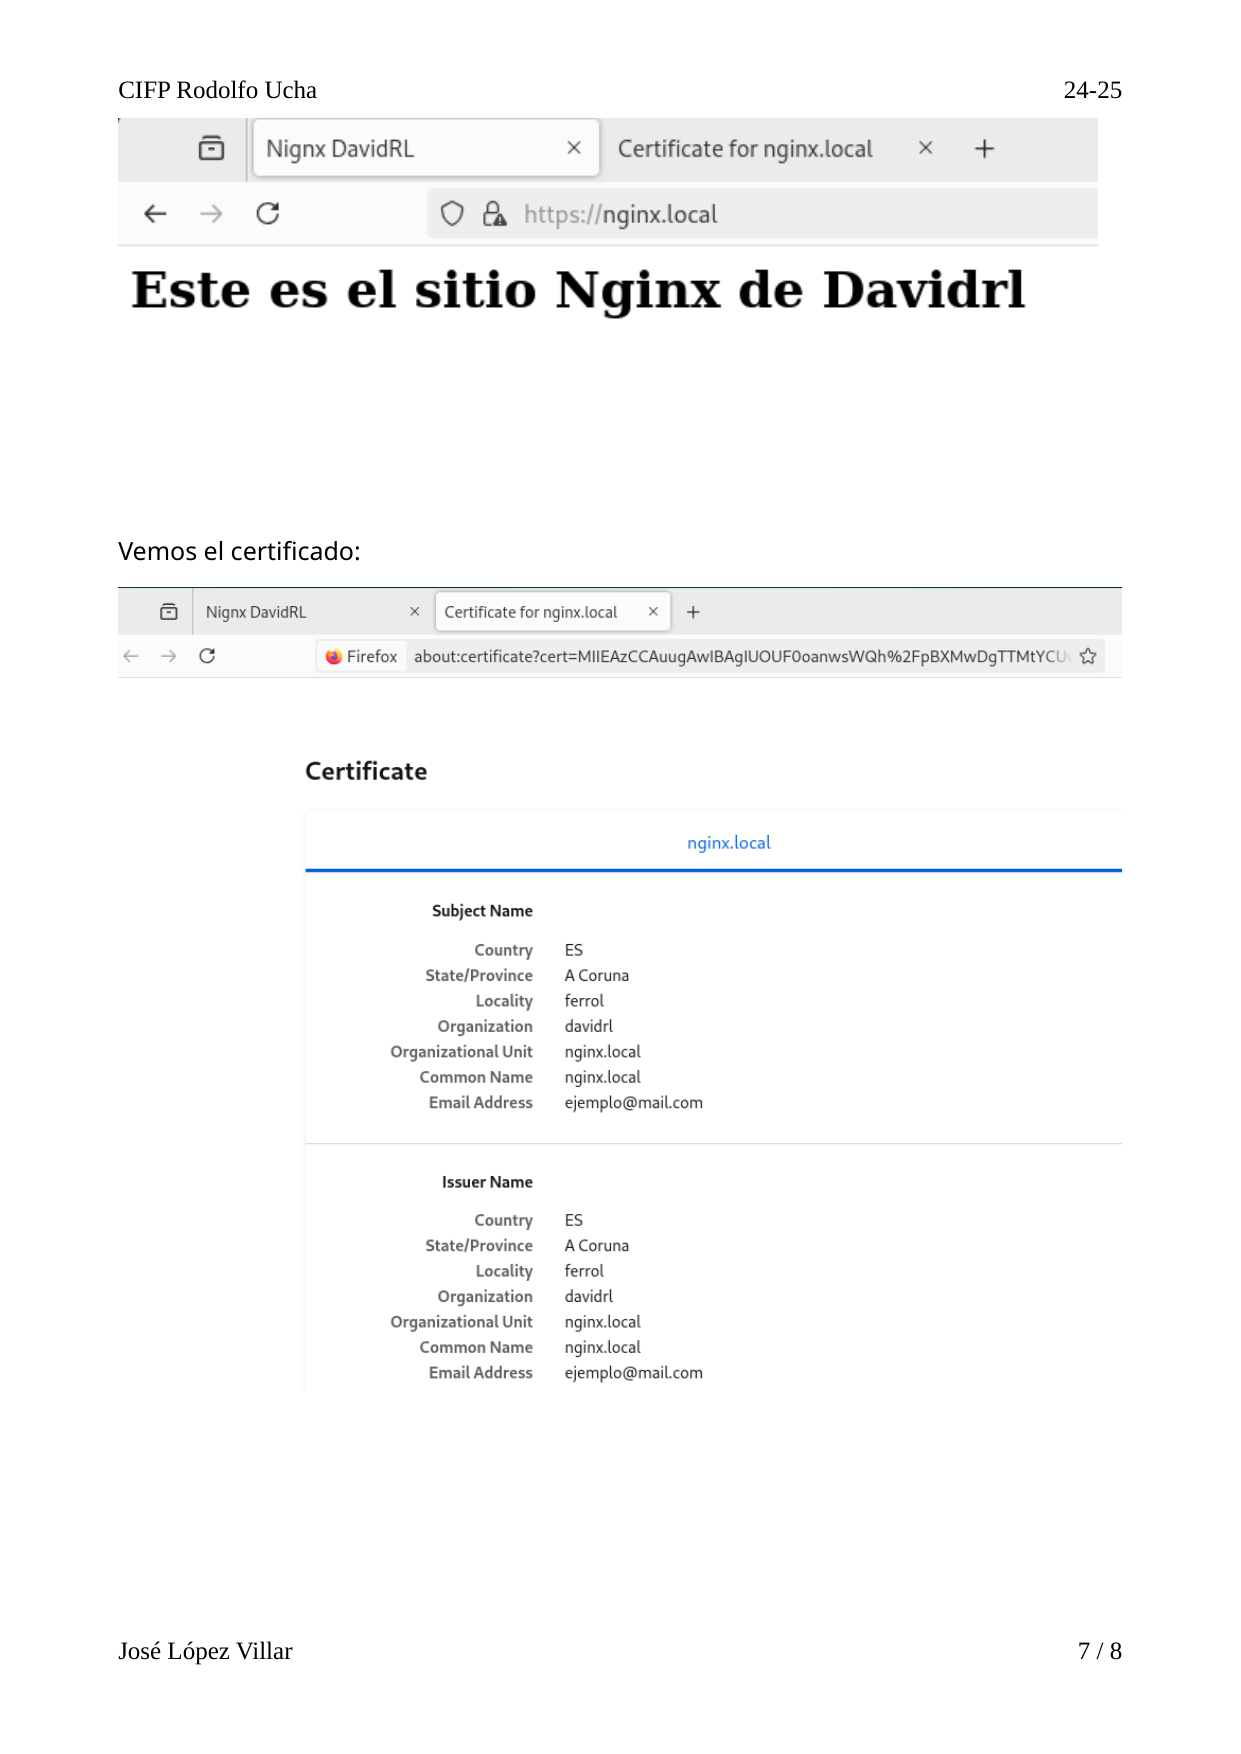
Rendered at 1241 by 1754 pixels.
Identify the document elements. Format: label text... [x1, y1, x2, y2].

text Vemos el certificado: [118, 533, 1122, 568]
